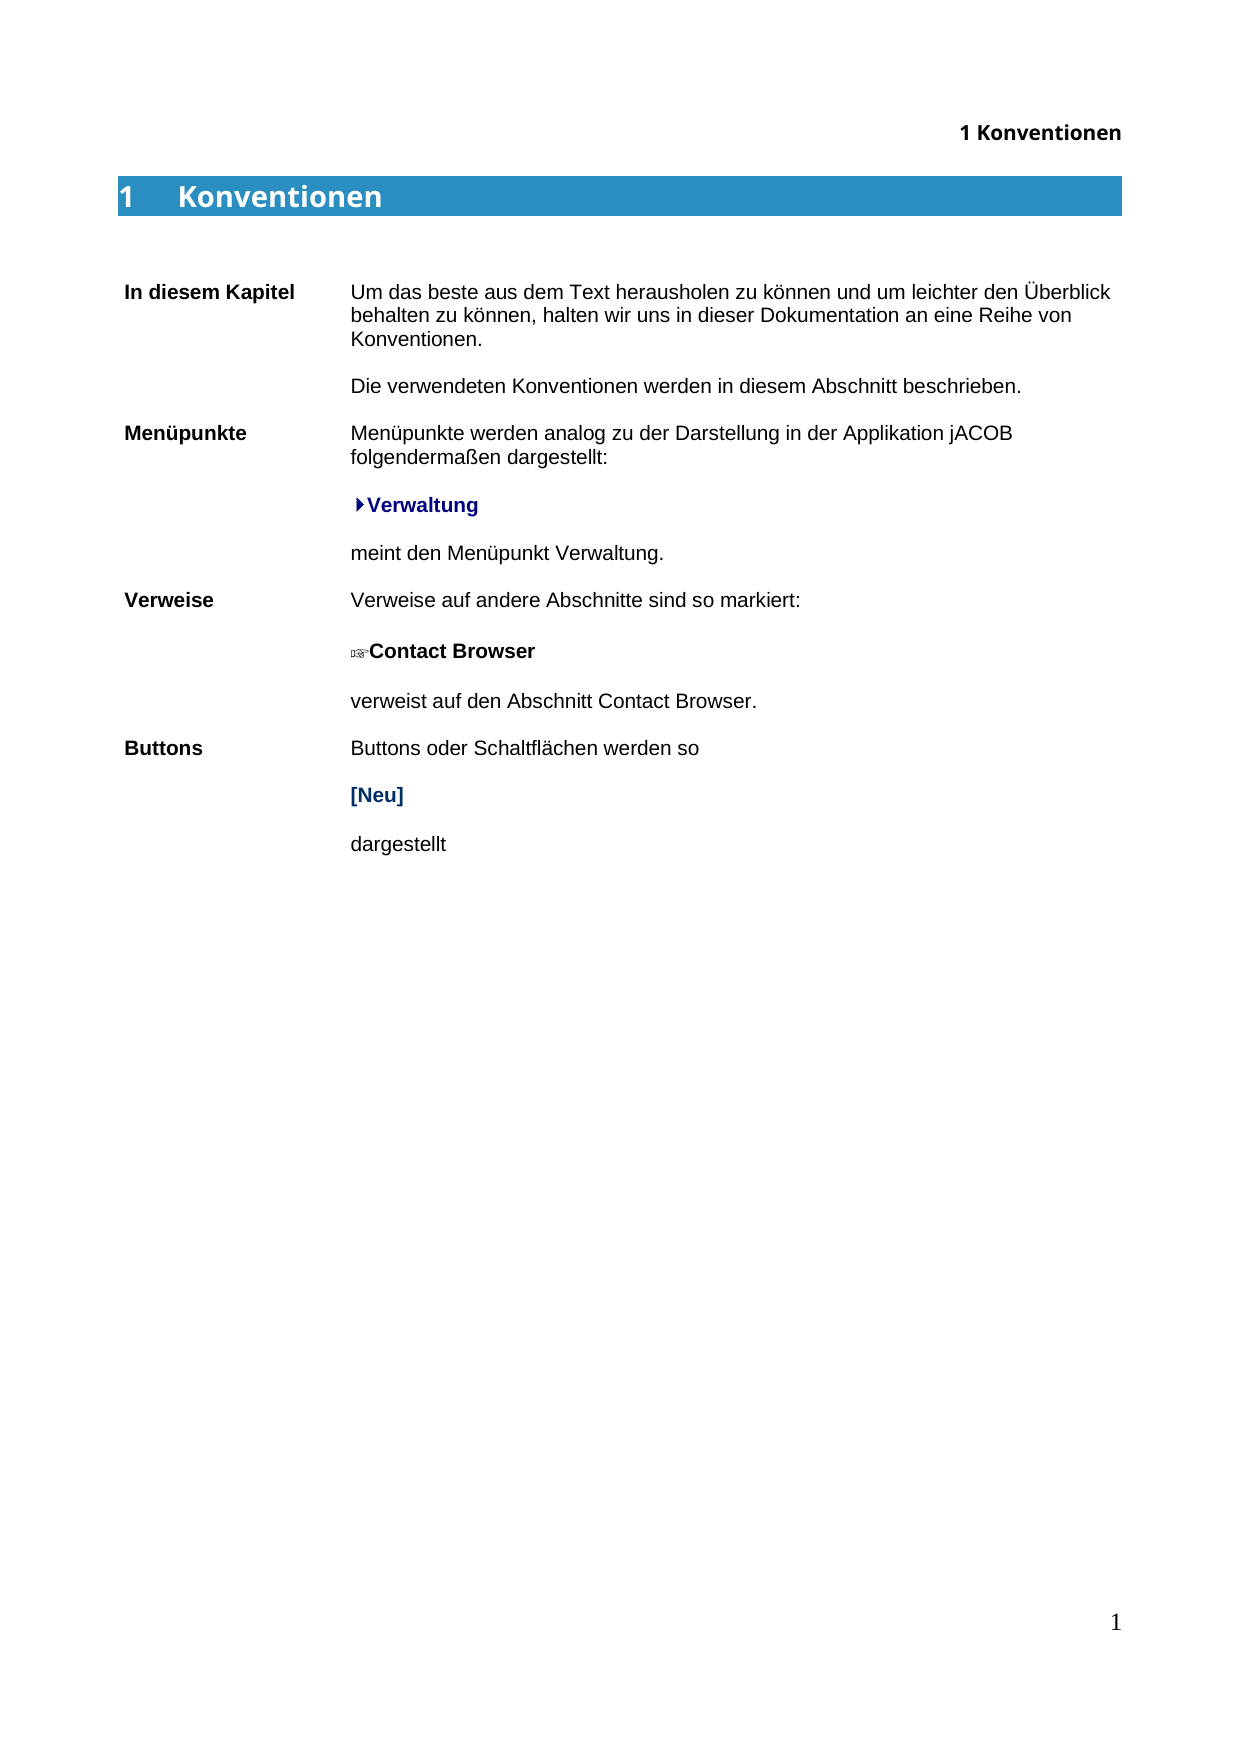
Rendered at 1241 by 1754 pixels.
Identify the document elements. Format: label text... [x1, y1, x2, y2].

table_header Um das beste aus dem Text herausholen zu können und um leichter den Überblick behalten zu können, halten wir uns in dieser Doku­mentation an eine Reihe von Konventionen. Die verwendeten Konventionen werden in diesem Abschnitt be­schrieben. [344, 275, 1123, 416]
table_cell Menüpunkte werden analog zu der Darstellung in der Applikation jACOB folgendermaßen dargestellt: Verwaltung meint den Menüpunkt Verwaltung. [344, 416, 1123, 582]
table_cell Verweise auf andere Abschnitte sind so markiert: ☞Contact Browser verweist auf den Abschnitt Contact Browser. [344, 582, 1123, 730]
table_cell Verweise [118, 582, 344, 730]
table_cell Buttons oder Schaltflächen werden so [Neu] dargestellt [344, 730, 1123, 873]
subtitle Konventionen [135, 177, 177, 216]
table_header In diesem Kapitel [118, 275, 344, 416]
table_cell Buttons [118, 730, 344, 873]
subtitle Konventionen [383, 177, 1122, 216]
table_cell Menüpunkte [118, 416, 344, 582]
